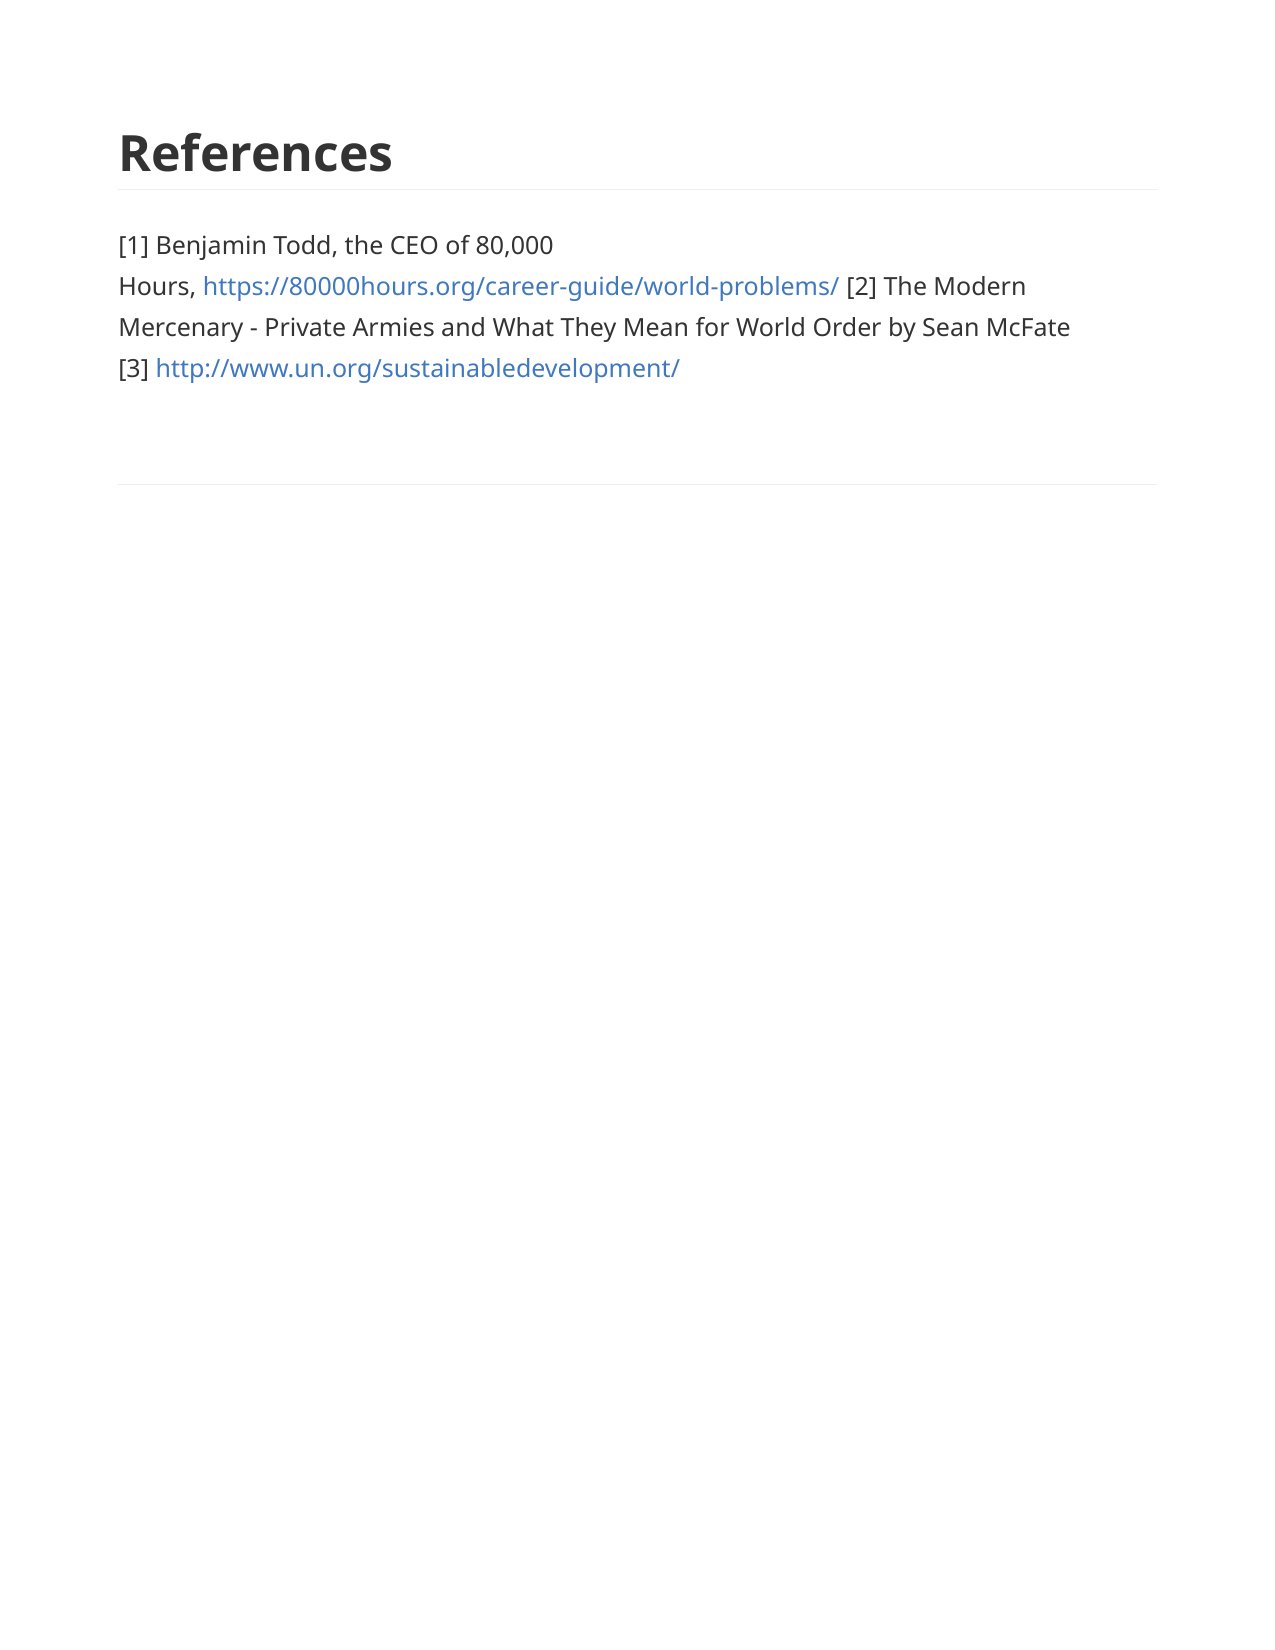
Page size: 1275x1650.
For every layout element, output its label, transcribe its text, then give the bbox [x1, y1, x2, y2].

text [1] Benjamin Todd, the CEO of 80,000 Hours, https://80000hours.org/career-guide/world-problems/ [2] The Modern Mercenary - Private Armies and What They Mean for World Order by Sean McFate [3] http://www.un.org/sustainabledevelopment/ [118, 228, 1157, 384]
subtitle References [118, 118, 1157, 189]
